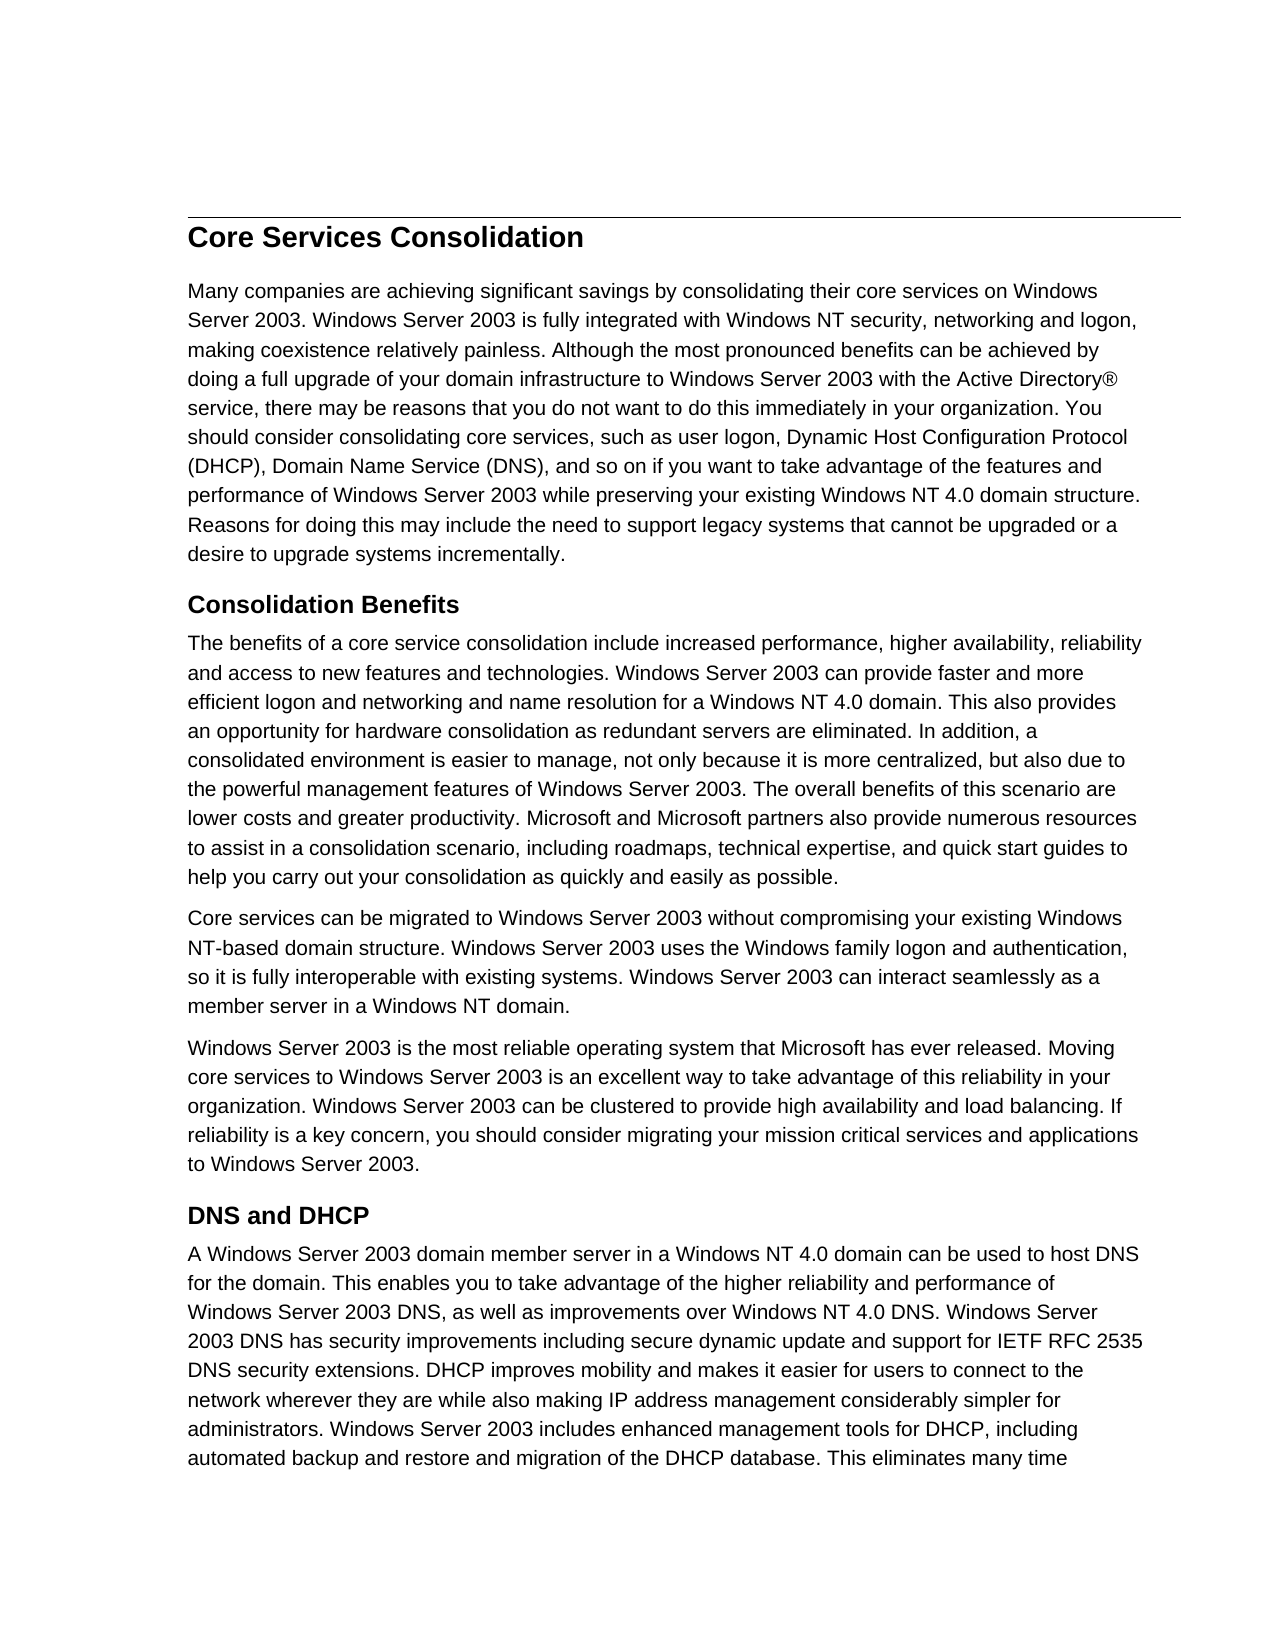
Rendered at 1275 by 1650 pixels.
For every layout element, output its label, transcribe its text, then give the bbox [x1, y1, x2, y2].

subtitle Core Services Consolidation [187, 218, 1181, 253]
text Many companies are achieving significant savings by consolidating their core services on Windows Server 2003. Windows Server 2003 is fully integrated with Windows NT security, networking and logon, making coexistence relatively painless. Although the most pronounced benefits can be achieved by doing a full upgrade of your domain infrastructure to Windows Server 2003 with the Active Directory® service, there may be reasons that you do not want to do this immediately in your organization. You should consider consolidating core services, such as user logon, Dynamic Host Configuration Protocol (DHCP), Domain Name Service (DNS), and so on if you want to take advantage of the features and performance of Windows Server 2003 while preserving your existing Windows NT 4.0 domain structure. Reasons for doing this may include the need to support legacy systems that cannot be upgraded or a desire to upgrade systems incrementally. [187, 274, 1144, 566]
subtitle Consolidation Benefits [187, 591, 1181, 620]
text Windows Server 2003 is the most reliable operating system that Microsoft has ever released. Moving core services to Windows Server 2003 is an excellent way to take advantage of this reliability in your organization. Windows Server 2003 can be clustered to provide high availability and load balancing. If reliability is a key concern, you should consider migrating your mission critical services and applications to Windows Server 2003. [187, 1030, 1144, 1176]
subtitle DNS and DHCP [187, 1201, 1181, 1230]
text A Windows Server 2003 domain member server in a Windows NT 4.0 domain can be used to host DNS for the domain. This enables you to take advantage of the higher reliability and performance of Windows Server 2003 DNS, as well as improvements over Windows NT 4.0 DNS. Windows Server 2003 DNS has security improvements including secure dynamic update and support for IETF RFC 2535 DNS security extensions. DHCP improves mobility and makes it easier for users to connect to the network wherever they are while also making IP address management considerably simpler for administrators. Windows Server 2003 includes enhanced management tools for DHCP, including automated backup and restore and migration of the DHCP database. This eliminates many time [187, 1236, 1144, 1470]
text The benefits of a core service consolidation include increased performance, higher availability, reliability and access to new features and technologies. Windows Server 2003 can provide faster and more efficient logon and networking and name resolution for a Windows NT 4.0 domain. This also provides an opportunity for hardware consolidation as redundant servers are eliminated. In addition, a consolidated environment is easier to manage, not only because it is more centralized, but also due to the powerful management features of Windows Server 2003. The overall benefits of this scenario are lower costs and greater productivity. Microsoft and Microsoft partners also provide numerous resources to assist in a consolidation scenario, including roadmaps, technical expertise, and quick start guides to help you carry out your consolidation as quickly and easily as possible. [187, 626, 1144, 888]
text Core services can be migrated to Windows Server 2003 without compromising your existing Windows NT-based domain structure. Windows Server 2003 uses the Windows family logon and authentication, so it is fully interoperable with existing systems. Windows Server 2003 can interact seamlessly as a member server in a Windows NT domain. [187, 901, 1144, 1018]
